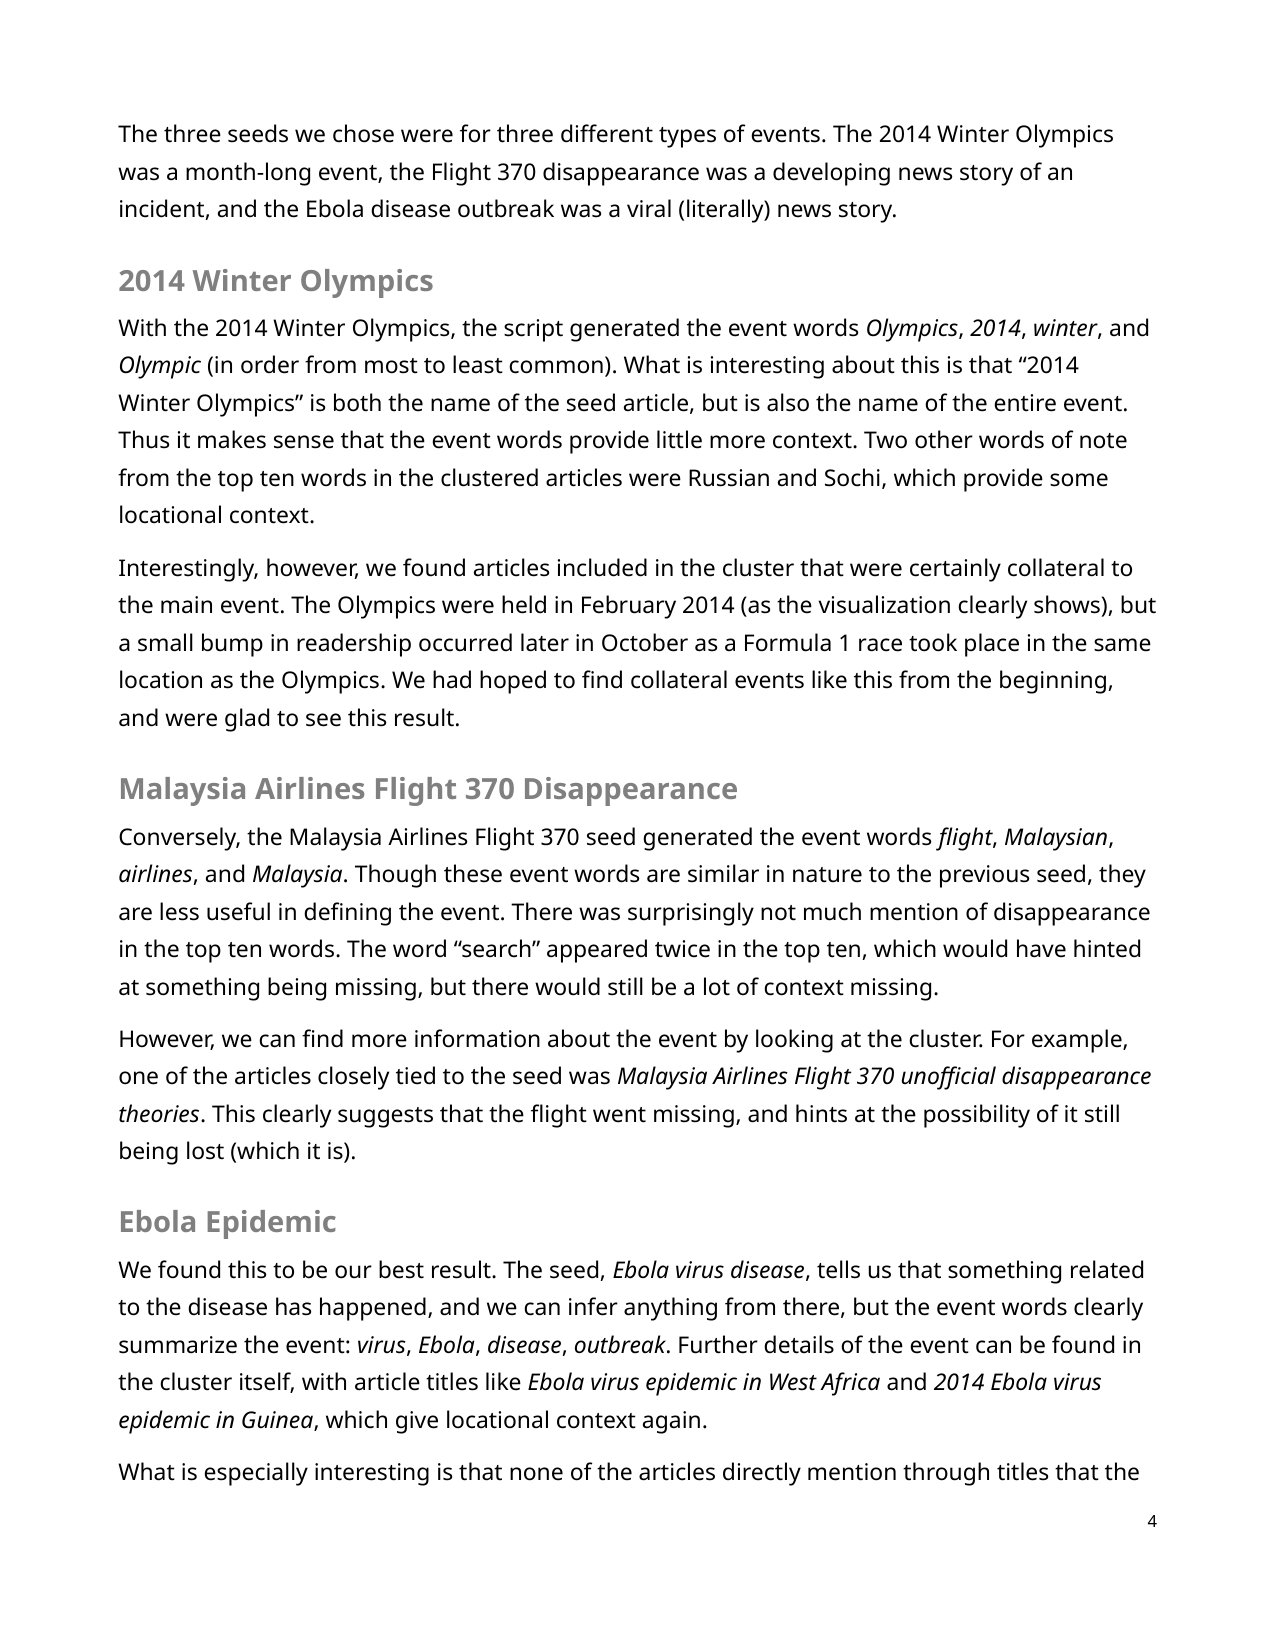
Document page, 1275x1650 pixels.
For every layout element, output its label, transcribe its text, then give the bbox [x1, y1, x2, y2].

text However, we can find more information about the event by looking at the cluster. For example, one of the articles closely tied to the seed was Malaysia Airlines Flight 370 unofficial disappearance theories. This clearly suggests that the flight went missing, and hints at the possibility of it still being lost (which it is). [118, 1022, 1157, 1166]
text Interestingly, however, we found articles included in the cluster that were certainly collateral to the main event. The Olympics were held in February 2014 (as the visualization clearly shows), but a small bump in readership occurred later in October as a Formula 1 race took place in the same location as the Olympics. We had hoped to find collateral events like this from the beginning, and were glad to see this result. [118, 552, 1157, 733]
text What is especially interesting is that none of the articles directly mention through titles that the [118, 1456, 1157, 1487]
subtitle 2014 Winter Olympics [118, 260, 1157, 299]
subtitle Ebola Epidemic [118, 1202, 1157, 1241]
text We found this to be our best result. The seed, Ebola virus disease, tells us that something related to the disease has happened, and we can infer anything from there, but the event words clearly summarize the event: virus, Ebola, disease, outbreak. Further details of the event can be found in the cluster itself, with article titles like Ebola virus epidemic in West Africa and 2014 Ebola virus epidemic in Guinea, which give locational context again. [118, 1254, 1157, 1435]
text The three seeds we chose were for three different types of events. The 2014 Winter Olympics was a month-long event, the Flight 370 disappearance was a developing news story of an incident, and the Ebola disease outbreak was a viral (literally) news story. [118, 118, 1157, 224]
text Conversely, the Malaysia Airlines Flight 370 seed generated the event words flight, Malaysian, airlines, and Malaysia. Though these event words are similar in nature to the previous seed, they are less useful in defining the event. There was surprisingly not much mention of disappearance in the top ten words. The word “search” appeared twice in the top ten, which would have hinted at something being missing, but there would still be a lot of context missing. [118, 820, 1157, 1002]
subtitle Malaysia Airlines Flight 370 Disappearance [118, 768, 1157, 808]
text With the 2014 Winter Olympics, the script generated the event words Olympics, 2014, winter, and Olympic (in order from most to least common). What is interesting about this is that “2014 Winter Olympics” is both the name of the seed article, but is also the name of the entire event. Thus it makes sense that the event words provide little more context. Two other words of note from the top ten words in the clustered articles were Russian and Sochi, which provide some locational context. [118, 312, 1157, 531]
